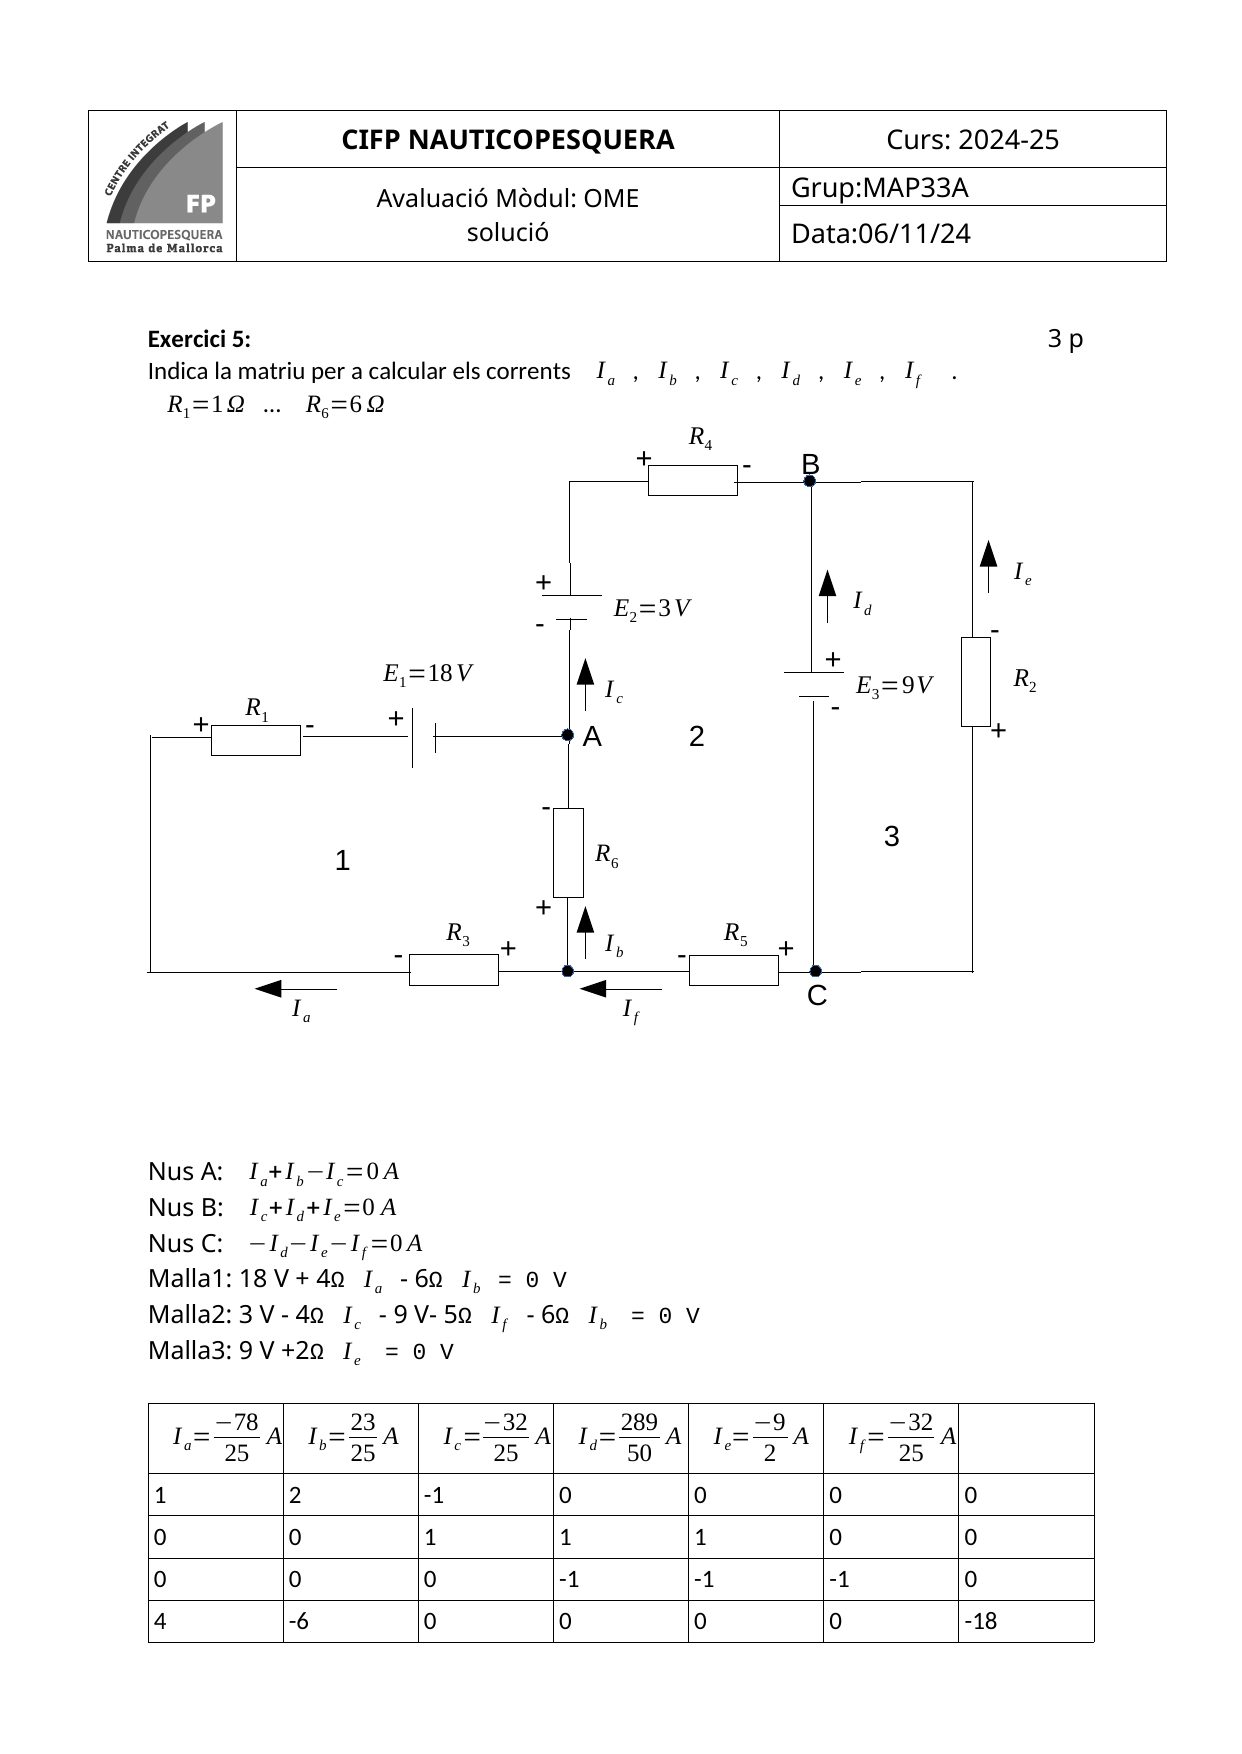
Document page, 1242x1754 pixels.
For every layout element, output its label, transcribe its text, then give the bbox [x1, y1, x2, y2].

text Indica la matriu per a calcular els corrents ,,,,, . [148, 355, 1094, 388]
table_header [284, 1404, 418, 1473]
table_cell 0 [149, 1516, 283, 1557]
table_cell 0 [284, 1559, 418, 1599]
text Nus B: [148, 1189, 1094, 1225]
text Nus A: [148, 1153, 1094, 1189]
table_cell -18 [959, 1601, 1094, 1642]
table_cell -1 [689, 1559, 823, 1599]
table_cell 4 [149, 1601, 283, 1642]
text Malla1: 18 V + 4Ω- 6Ω= 0 V [148, 1261, 1094, 1297]
text Malla2: 3 V - 4Ω- 9 V- 5Ω- 6Ω = 0 V [148, 1297, 1094, 1333]
text Nus C: [148, 1225, 1094, 1261]
table_cell 0 [824, 1601, 958, 1642]
table_header [149, 1404, 283, 1473]
table_cell -1 [824, 1559, 958, 1599]
table_cell 0 [959, 1516, 1094, 1557]
table_cell 1 [419, 1516, 553, 1557]
table_cell 0 [554, 1601, 688, 1642]
table_cell 2 [284, 1474, 418, 1515]
table_header [554, 1404, 688, 1473]
text … [148, 388, 1094, 422]
table_header [824, 1404, 958, 1473]
table_cell 0 [419, 1601, 553, 1642]
text Exercici 5: 3 p [148, 321, 1094, 355]
table_cell 0 [689, 1601, 823, 1642]
table_header [419, 1404, 553, 1473]
table_cell -1 [554, 1559, 688, 1599]
table_cell 0 [824, 1474, 958, 1515]
table_cell 0 [419, 1559, 553, 1599]
table_cell 1 [149, 1474, 283, 1515]
table_cell 1 [689, 1516, 823, 1557]
table_cell 1 [554, 1516, 688, 1557]
table_cell -1 [419, 1474, 553, 1515]
table_cell 0 [959, 1559, 1094, 1599]
text Malla3: 9 V +2Ω = 0 V [148, 1333, 1094, 1369]
table_cell 0 [824, 1516, 958, 1557]
picture [100, 111, 229, 260]
table_cell 0 [689, 1474, 823, 1515]
table_header [959, 1404, 1094, 1473]
table_cell 0 [284, 1516, 418, 1557]
table_header [689, 1404, 823, 1473]
table_cell 0 [554, 1474, 688, 1515]
table_cell -6 [284, 1601, 418, 1642]
table_cell 0 [149, 1559, 283, 1599]
table_cell 0 [959, 1474, 1094, 1515]
